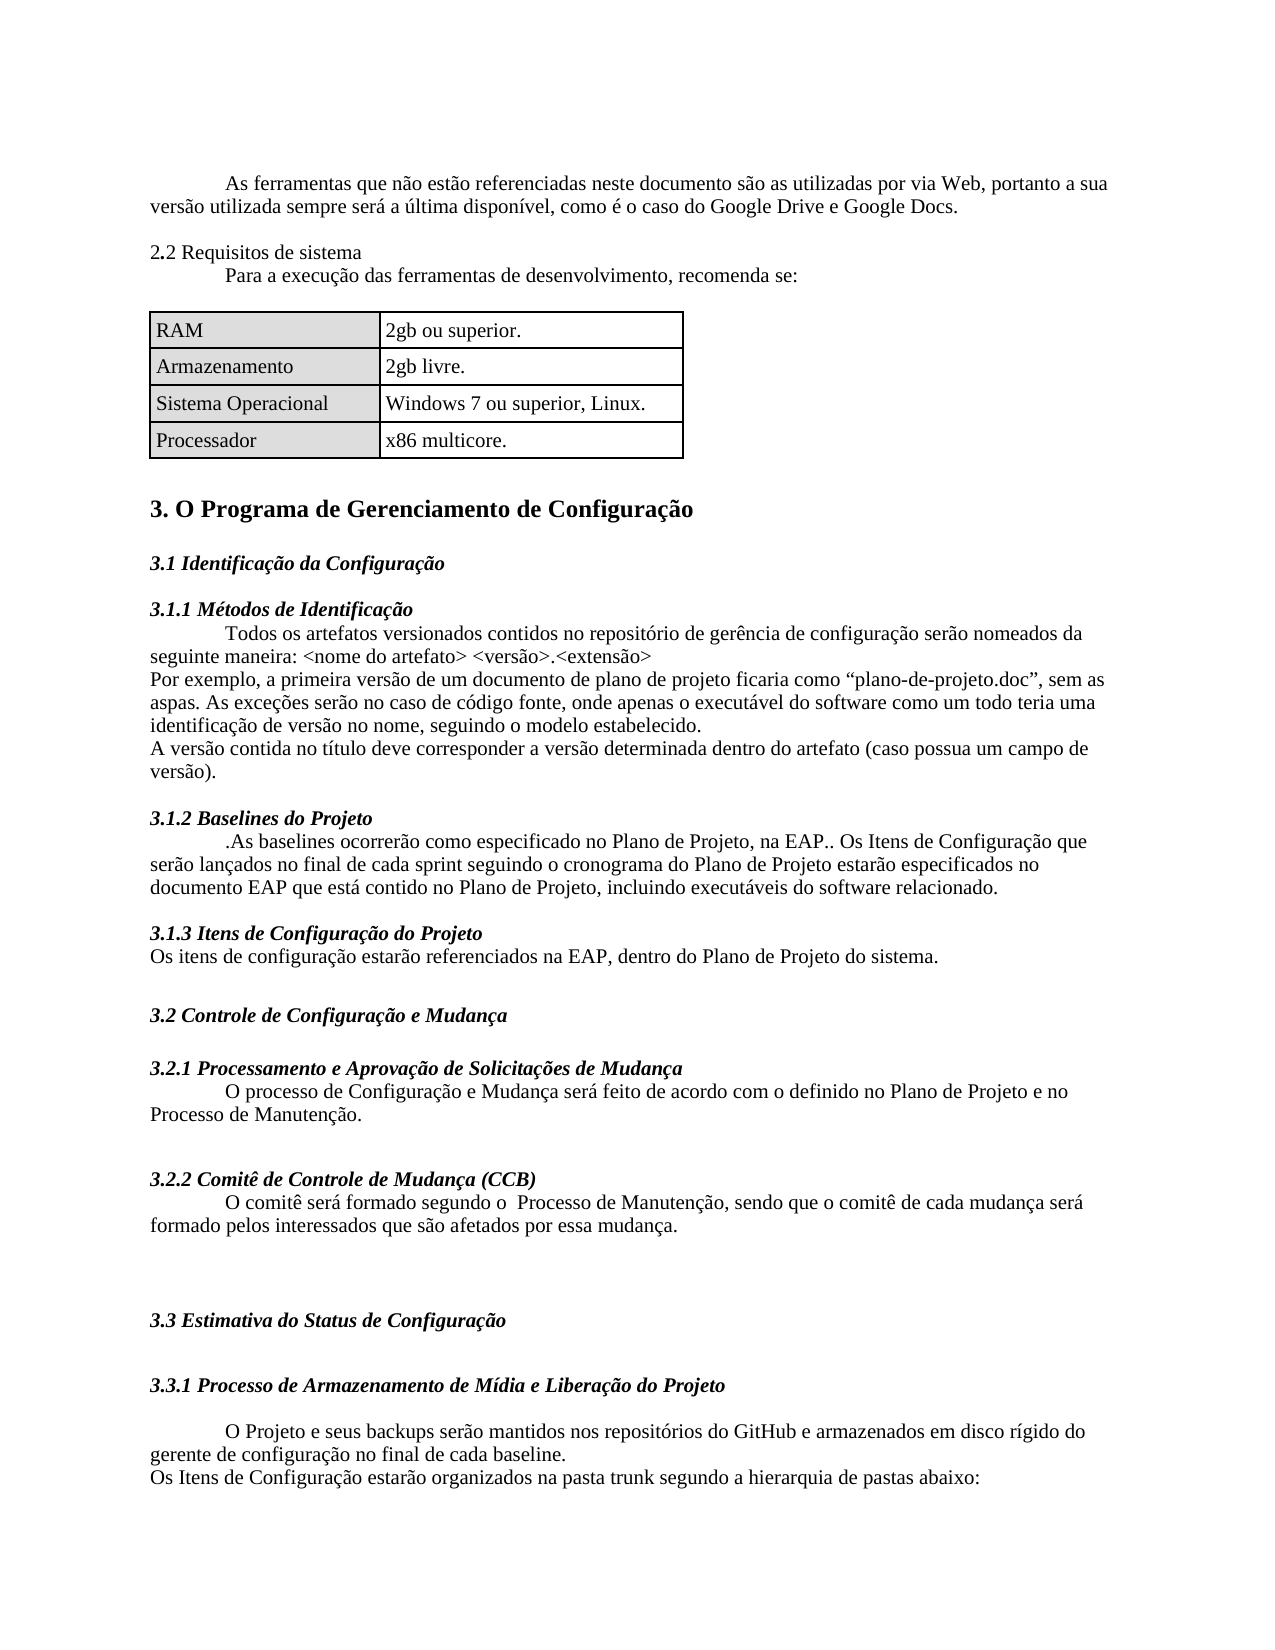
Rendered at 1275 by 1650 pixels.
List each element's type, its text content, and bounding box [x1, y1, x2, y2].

table_header RAM [151, 313, 379, 347]
text 3.1.1 Métodos de Identificação [150, 598, 1125, 621]
text Os Itens de Configuração estarão organizados na pasta trunk segundo a hierarquia de pastas abaixo: [150, 1466, 1125, 1489]
table_cell Processador [151, 423, 379, 457]
text 3.1.3 Itens de Configuração do Projeto [150, 922, 1125, 945]
text 3.1.2 Baselines do Projeto [150, 806, 1125, 829]
text A versão contida no título deve corresponder a versão determinada dentro do artefato (caso possua um campo de versão). [150, 737, 1125, 783]
text 2.2 Requisitos de sistema [150, 241, 1125, 264]
text Os itens de configuração estarão referenciados na EAP, dentro do Plano de Projeto do sistema. [150, 945, 1125, 968]
table_cell Sistema Operacional [151, 386, 379, 421]
text 3.2.1 Processamento e Aprovação de Solicitações de Mudança [150, 1056, 1125, 1079]
text Para a execução das ferramentas de desenvolvimento, recomenda se: [150, 264, 1125, 311]
table_cell Windows 7 ou superior, Linux. [381, 386, 682, 421]
text Todos os artefatos versionados contidos no repositório de gerência de configuração serão nomeados da seguinte maneira: <nome do artefato> <versão>.<extensão> [150, 621, 1125, 668]
subtitle 3.3 Estimativa do Status de Configuração [150, 1308, 1125, 1332]
text O processo de Configuração e Mudança será feito de acordo com o definido no Plano de Projeto e no Processo de Manutenção. [150, 1079, 1125, 1126]
table_header 2gb ou superior. [381, 313, 682, 347]
text 3.1 Identificação da Configuração [150, 552, 1125, 575]
subtitle 3. O Programa de Gerenciamento de Configuração [150, 495, 1125, 523]
text As ferramentas que não estão referenciadas neste documento são as utilizadas por via Web, portanto a sua versão utilizada sempre será a última disponível, como é o caso do Google Drive e Google Docs. [150, 172, 1125, 218]
text O Projeto e seus backups serão mantidos nos repositórios do GitHub e armazenados em disco rígido do gerente de configuração no final de cada baseline. [150, 1420, 1125, 1466]
table_cell 2gb livre. [381, 349, 682, 384]
table_cell x86 multicore. [381, 423, 682, 457]
text 3.2.2 Comitê de Controle de Mudança (CCB) [150, 1168, 1125, 1191]
text O comitê será formado segundo o Processo de Manutenção, sendo que o comitê de cada mudança será formado pelos interessados que são afetados por essa mudança. [150, 1191, 1125, 1237]
text Por exemplo, a primeira versão de um documento de plano de projeto ficaria como “plano-de-projeto.doc”, sem as aspas. As exceções serão no caso de código fonte, onde apenas o executável do software como um todo teria uma identificação de versão no nome, seguindo o modelo estabelecido. [150, 668, 1125, 737]
text .As baselines ocorrerão como especificado no Plano de Projeto, na EAP.. Os Itens de Configuração que serão lançados no final de cada sprint seguindo o cronograma do Plano de Projeto estarão especificados no documento EAP que está contido no Plano de Projeto, incluindo executáveis do software relacionado. [150, 829, 1125, 899]
subtitle 3.2 Controle de Configuração e Mudança [150, 1004, 1125, 1027]
text 3.3.1 Processo de Armazenamento de Mídia e Liberação do Projeto [150, 1373, 1125, 1397]
table_cell Armazenamento [151, 349, 379, 384]
